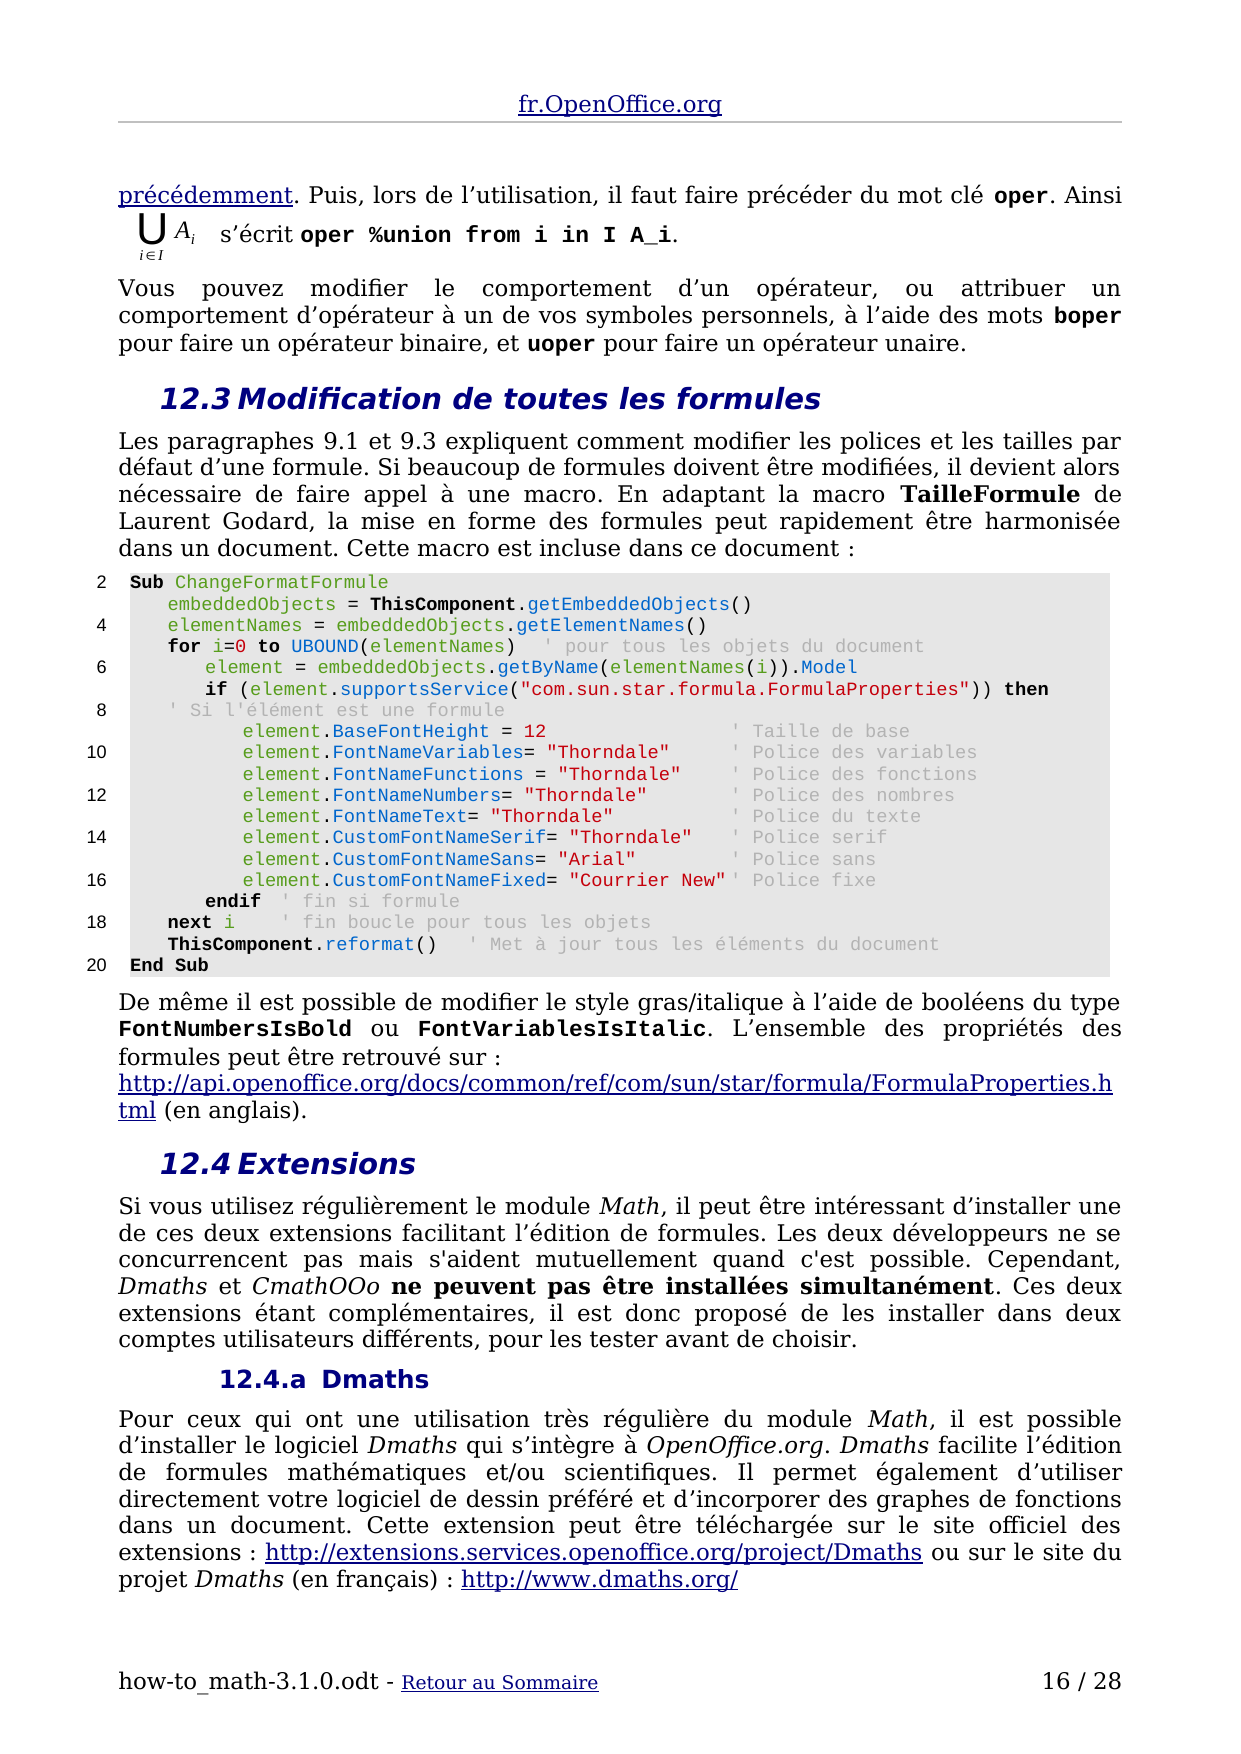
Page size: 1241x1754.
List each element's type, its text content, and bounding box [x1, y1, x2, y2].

text endif ' fin si formule [130, 892, 1110, 913]
text ' Si l'élément est une formule [130, 701, 1110, 722]
text for i=0 to UBOUND(elementNames) ' pour tous les objets du document [130, 637, 1110, 658]
text Pour ceux qui ont une utilisation très régulière du module Math, il est possible d’installer le logiciel Dmaths qui s’intègre à OpenOffice.org. Dmaths facilite l’édition de formules mathématiques et/ou scientifiques. Il permet également d’utiliser directement votre logiciel de dessin préféré et d’incorporer des graphes de fonctions dans un document. Cette extension peut être téléchargée sur le site officiel des extensions : http://extensions.services.openoffice.org/project/Dmaths ou sur le site du projet Dmaths (en français) : http://www.dmaths.org/ [118, 1406, 1122, 1593]
subtitle Extensions [159, 1147, 1122, 1181]
subtitle Dmaths [218, 1365, 1122, 1394]
text element.CustomFontNameSans= "Arial" ' Police sans [130, 849, 1110, 871]
text next i ' fin boucle pour tous les objets [130, 913, 1110, 934]
text End Sub [130, 956, 1110, 977]
text elementNames = embeddedObjects.getElementNames() [130, 616, 1110, 637]
text element.FontNameText= "Thorndale" ' Police du texte [130, 807, 1110, 828]
subtitle Modification de toutes les formules [159, 382, 1122, 416]
text ThisComponent.reformat() ' Met à jour tous les éléments du document [130, 934, 1110, 956]
text element.BaseFontHeight = 12 ' Taille de base [130, 722, 1110, 743]
text element = embeddedObjects.getByName(elementNames(i)).Model [130, 658, 1110, 679]
text element.CustomFontNameSerif= "Thorndale" ' Police serif [130, 828, 1110, 849]
text Les paragraphes 9.1 et 9.3 expliquent comment modifier les polices et les tailles par défaut d’une formule. Si beaucoup de formules doivent être modifiées, il devient alors nécessaire de faire appel à une macro. En adaptant la macro TailleFormule de Laurent Godard, la mise en forme des formules peut rapidement être harmonisée dans un document. Cette macro est incluse dans ce document : [118, 428, 1122, 562]
text element.FontNameVariables= "Thorndale" ' Police des variables [130, 743, 1110, 764]
text Vous pouvez modifier le comportement d’un opérateur, ou attribuer un comportement d’opérateur à un de vos symboles personnels, à l’aide des mots boper pour faire un opérateur binaire, et uoper pour faire un opérateur unaire. [118, 276, 1122, 358]
text embeddedObjects = ThisComponent.getEmbeddedObjects() [130, 594, 1110, 616]
text précédemment. Puis, lors de l’utilisation, il faut faire précéder du mot clé oper. Ainsi s’écrit oper %union from i in I A_i. [118, 182, 1122, 264]
text element.CustomFontNameFixed= "Courrier New" ' Police fixe [130, 871, 1110, 892]
text if (element.supportsService("com.sun.star.formula.FormulaProperties")) then [130, 679, 1110, 701]
text Sub ChangeFormatFormule [130, 573, 1110, 594]
text De même il est possible de modifier le style gras/italique à l’aide de booléens du type FontNumbersIsBold ou FontVariablesIsItalic. L’ensemble des propriétés des formules peut être retrouvé sur : http://api.openoffice.org/docs/common/ref/com/sun/star/formula/FormulaProperties.html (en anglais). [118, 989, 1122, 1124]
text Si vous utilisez régulièrement le module Math, il peut être intéressant d’installer une de ces deux extensions facilitant l’édition de formules. Les deux développeurs ne se concurrencent pas mais s'aident mutuellement quand c'est possible. Cependant, Dmaths et CmathOOo ne peuvent pas être installées simultanément. Ces deux extensions étant complémentaires, il est donc proposé de les installer dans deux comptes utilisateurs différents, pour les tester avant de choisir. [118, 1193, 1122, 1353]
text element.FontNameNumbers= "Thorndale" ' Police des nombres [130, 786, 1110, 807]
text element.FontNameFunctions = "Thorndale" ' Police des fonctions [130, 764, 1110, 786]
